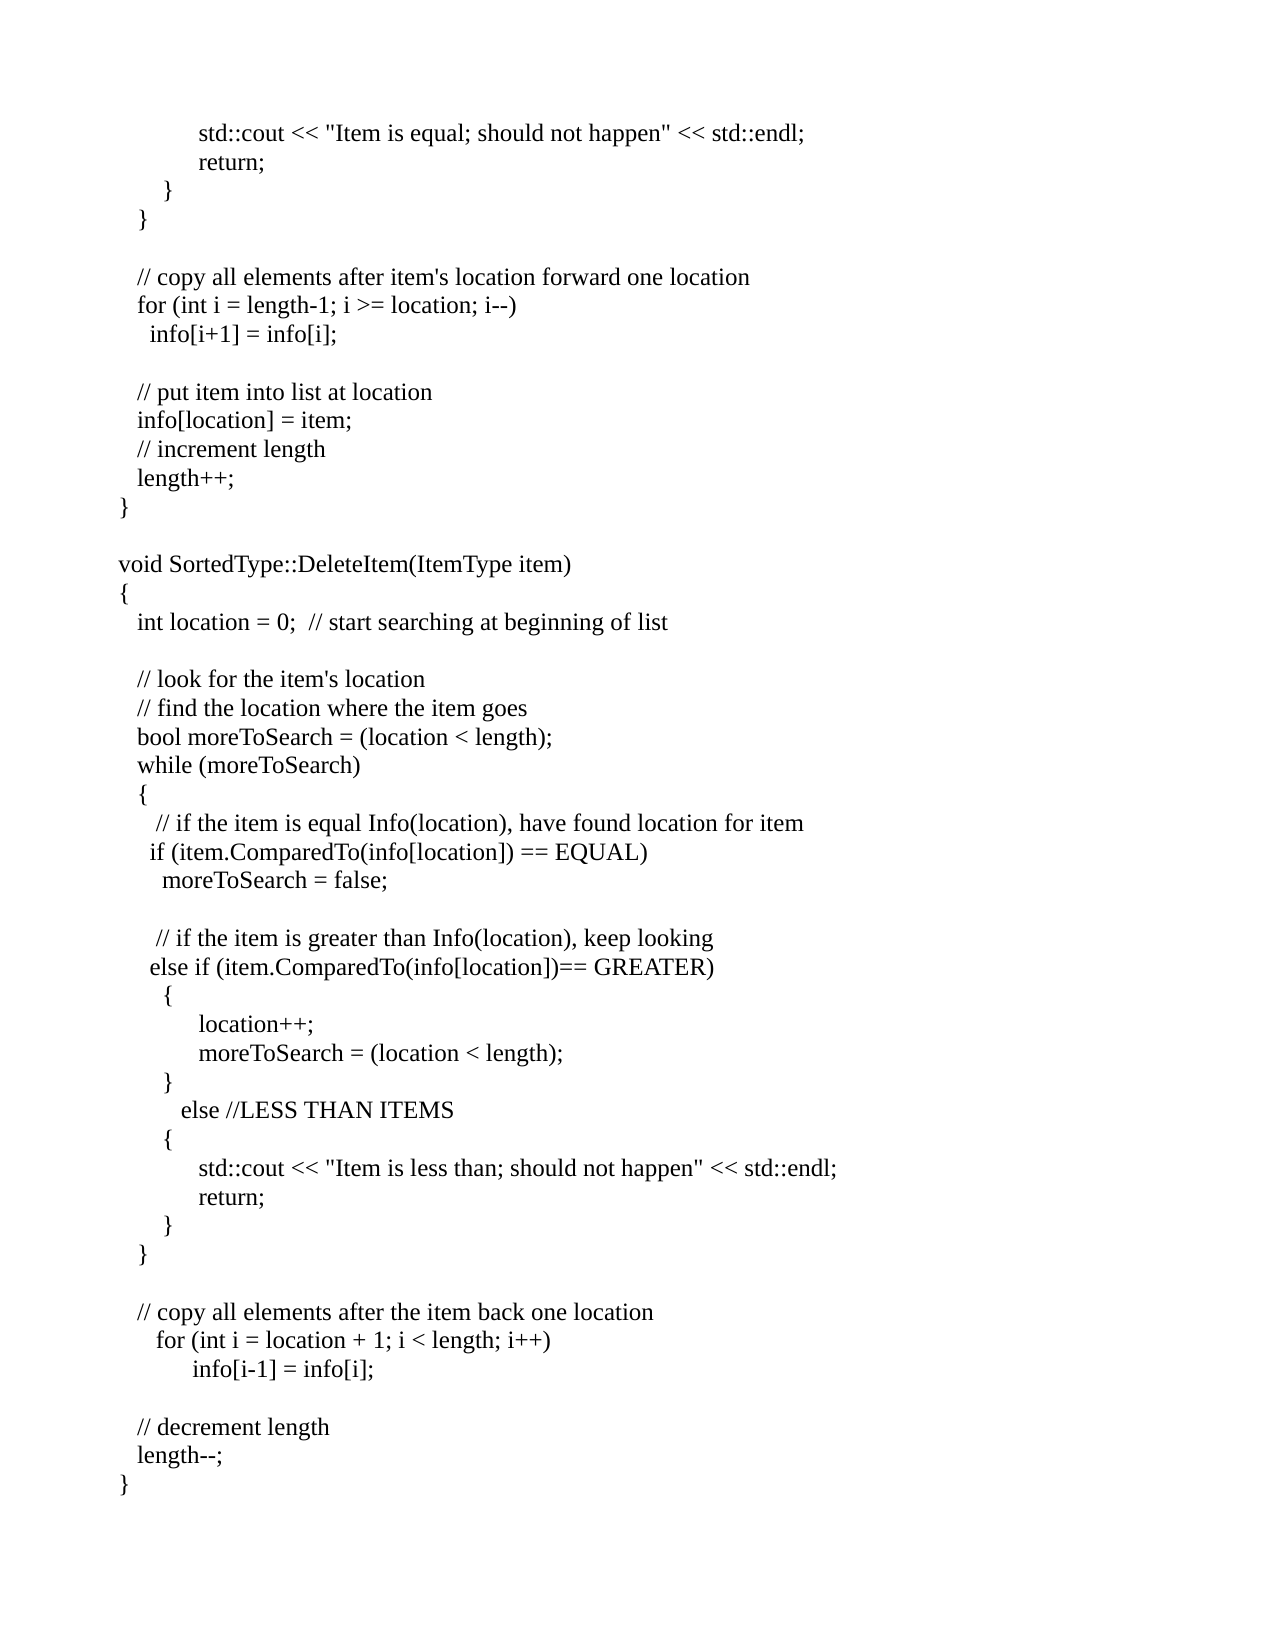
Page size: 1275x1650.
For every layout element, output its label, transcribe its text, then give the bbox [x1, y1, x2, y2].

text } [118, 204, 1157, 233]
text } [118, 1469, 1157, 1498]
text } [118, 1211, 1157, 1239]
text } [118, 492, 1157, 521]
text else if (item.ComparedTo(info[location])== GREATER) [118, 952, 1157, 981]
text } [118, 1067, 1157, 1096]
text if (item.ComparedTo(info[location]) == EQUAL) [118, 837, 1157, 866]
text moreToSearch = (location < length); [118, 1038, 1157, 1067]
text // if the item is greater than Info(location), keep looking [118, 923, 1157, 952]
text return; [118, 1182, 1157, 1211]
text return; [118, 147, 1157, 176]
text // find the location where the item goes [118, 693, 1157, 722]
text info[i-1] = info[i]; [118, 1354, 1157, 1383]
text length++; [118, 463, 1157, 492]
text moreToSearch = false; [118, 866, 1157, 894]
text } [118, 1239, 1157, 1268]
text info[i+1] = info[i]; [118, 319, 1157, 348]
text void SortedType::DeleteItem(ItemType item) [118, 549, 1157, 578]
text { [118, 578, 1157, 607]
text // copy all elements after item's location forward one location [118, 262, 1157, 291]
text std::cout << "Item is equal; should not happen" << std::endl; [118, 118, 1157, 147]
text else //LESS THAN ITEMS [118, 1096, 1157, 1124]
text // increment length [118, 434, 1157, 463]
text bool moreToSearch = (location < length); [118, 722, 1157, 751]
text { [118, 1124, 1157, 1153]
text // decrement length [118, 1412, 1157, 1441]
text std::cout << "Item is less than; should not happen" << std::endl; [118, 1153, 1157, 1182]
text while (moreToSearch) [118, 751, 1157, 779]
text int location = 0; // start searching at beginning of list [118, 607, 1157, 636]
text // put item into list at location [118, 377, 1157, 406]
text info[location] = item; [118, 406, 1157, 434]
text } [118, 176, 1157, 204]
text { [118, 779, 1157, 808]
text for (int i = location + 1; i < length; i++) [118, 1326, 1157, 1354]
text // look for the item's location [118, 664, 1157, 693]
text { [118, 981, 1157, 1009]
text for (int i = length-1; i >= location; i--) [118, 291, 1157, 319]
text length--; [118, 1441, 1157, 1469]
text // copy all elements after the item back one location [118, 1297, 1157, 1326]
text // if the item is equal Info(location), have found location for item [118, 808, 1157, 837]
text location++; [118, 1009, 1157, 1038]
